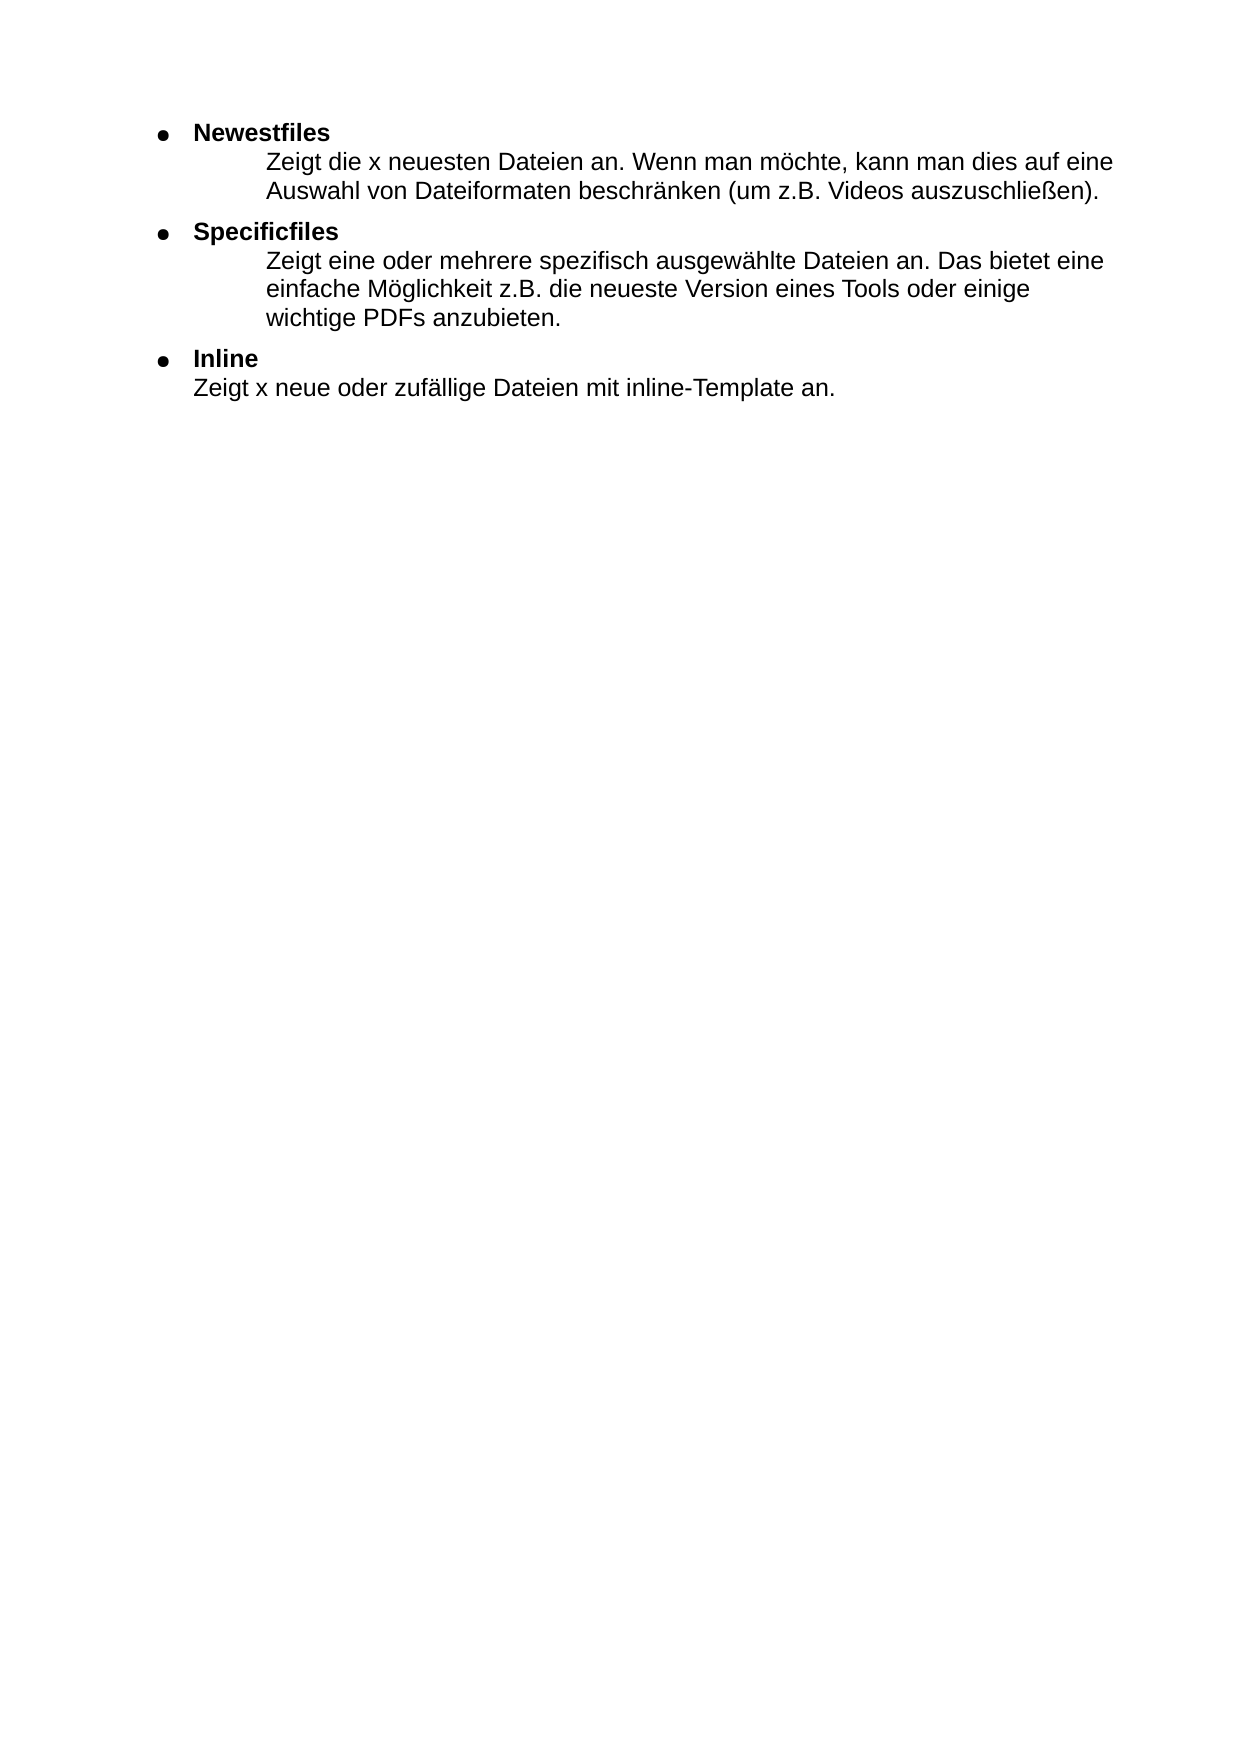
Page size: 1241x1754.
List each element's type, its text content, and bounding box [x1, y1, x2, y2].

list Newestfiles Zeigt die x neuesten Dateien an. Wenn man möchte, kann man dies auf eine Auswahl von Dateiformaten beschränken (um z.B. Videos auszuschließen). [156, 118, 1122, 204]
list Specificfiles Zeigt eine oder mehrere spezifisch ausgewählte Dateien an. Das bietet eine einfache Möglichkeit z.B. die neueste Version eines Tools oder einige wichtige PDFs anzubieten. [156, 217, 1122, 332]
list Inline Zeigt x neue oder zufällige Dateien mit inline-Template an. [156, 344, 1122, 402]
